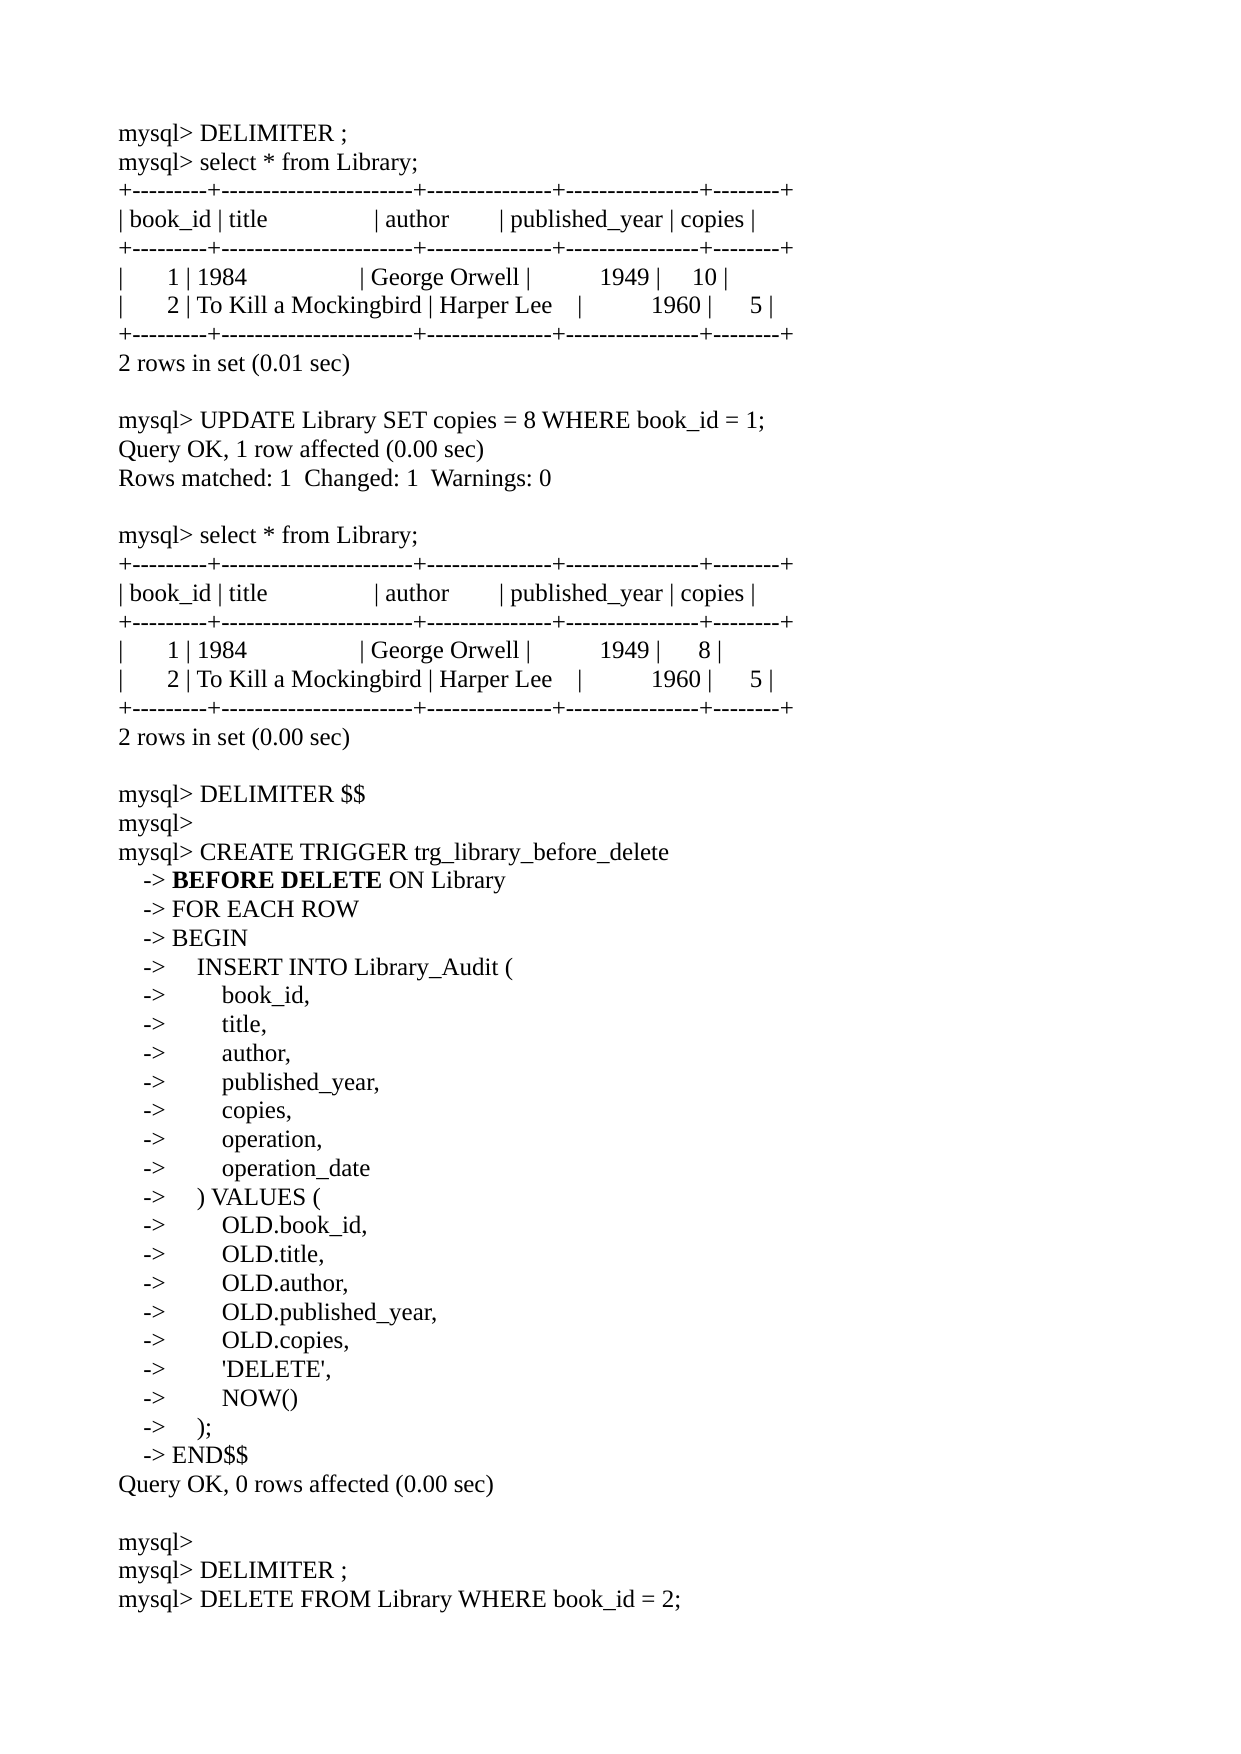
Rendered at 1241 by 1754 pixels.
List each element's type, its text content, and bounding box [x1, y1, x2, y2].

text | book_id | title | author | published_year | copies | [118, 578, 1122, 607]
text -> OLD.book_id, [118, 1211, 1122, 1239]
text mysql> DELETE FROM Library WHERE book_id = 2; [118, 1584, 1122, 1613]
text +---------+-----------------------+---------------+----------------+--------+ [118, 176, 1122, 204]
text +---------+-----------------------+---------------+----------------+--------+ [118, 319, 1122, 348]
text -> BEFORE DELETE ON Library [118, 866, 1122, 894]
text mysql> CREATE TRIGGER trg_library_before_delete [118, 837, 1122, 866]
text -> book_id, [118, 981, 1122, 1009]
text mysql> DELIMITER ; [118, 118, 1122, 147]
text -> operation_date [118, 1153, 1122, 1182]
text -> ) VALUES ( [118, 1182, 1122, 1211]
text -> OLD.copies, [118, 1326, 1122, 1354]
text mysql> [118, 808, 1122, 837]
text -> NOW() [118, 1383, 1122, 1412]
text +---------+-----------------------+---------------+----------------+--------+ [118, 607, 1122, 636]
text -> OLD.title, [118, 1239, 1122, 1268]
text +---------+-----------------------+---------------+----------------+--------+ [118, 233, 1122, 262]
text -> ); [118, 1412, 1122, 1441]
text -> copies, [118, 1096, 1122, 1124]
text mysql> UPDATE Library SET copies = 8 WHERE book_id = 1; [118, 406, 1122, 434]
text -> OLD.author, [118, 1268, 1122, 1297]
text | 2 | To Kill a Mockingbird | Harper Lee | 1960 | 5 | [118, 291, 1122, 319]
text +---------+-----------------------+---------------+----------------+--------+ [118, 693, 1122, 722]
text -> END$$ [118, 1441, 1122, 1469]
text -> published_year, [118, 1067, 1122, 1096]
text -> 'DELETE', [118, 1354, 1122, 1383]
text mysql> select * from Library; [118, 147, 1122, 176]
text +---------+-----------------------+---------------+----------------+--------+ [118, 549, 1122, 578]
text -> author, [118, 1038, 1122, 1067]
text 2 rows in set (0.01 sec) [118, 348, 1122, 377]
text mysql> DELIMITER $$ [118, 779, 1122, 808]
text | book_id | title | author | published_year | copies | [118, 204, 1122, 233]
text -> INSERT INTO Library_Audit ( [118, 952, 1122, 981]
text Query OK, 1 row affected (0.00 sec) [118, 434, 1122, 463]
text -> BEGIN [118, 923, 1122, 952]
text -> operation, [118, 1124, 1122, 1153]
text -> FOR EACH ROW [118, 894, 1122, 923]
text Rows matched: 1 Changed: 1 Warnings: 0 [118, 463, 1122, 492]
text mysql> [118, 1527, 1122, 1556]
text mysql> DELIMITER ; [118, 1556, 1122, 1584]
text -> OLD.published_year, [118, 1297, 1122, 1326]
text Query OK, 0 rows affected (0.00 sec) [118, 1469, 1122, 1498]
text mysql> select * from Library; [118, 521, 1122, 549]
text | 1 | 1984 | George Orwell | 1949 | 8 | [118, 636, 1122, 664]
text | 1 | 1984 | George Orwell | 1949 | 10 | [118, 262, 1122, 291]
text | 2 | To Kill a Mockingbird | Harper Lee | 1960 | 5 | [118, 664, 1122, 693]
text 2 rows in set (0.00 sec) [118, 722, 1122, 751]
text -> title, [118, 1009, 1122, 1038]
